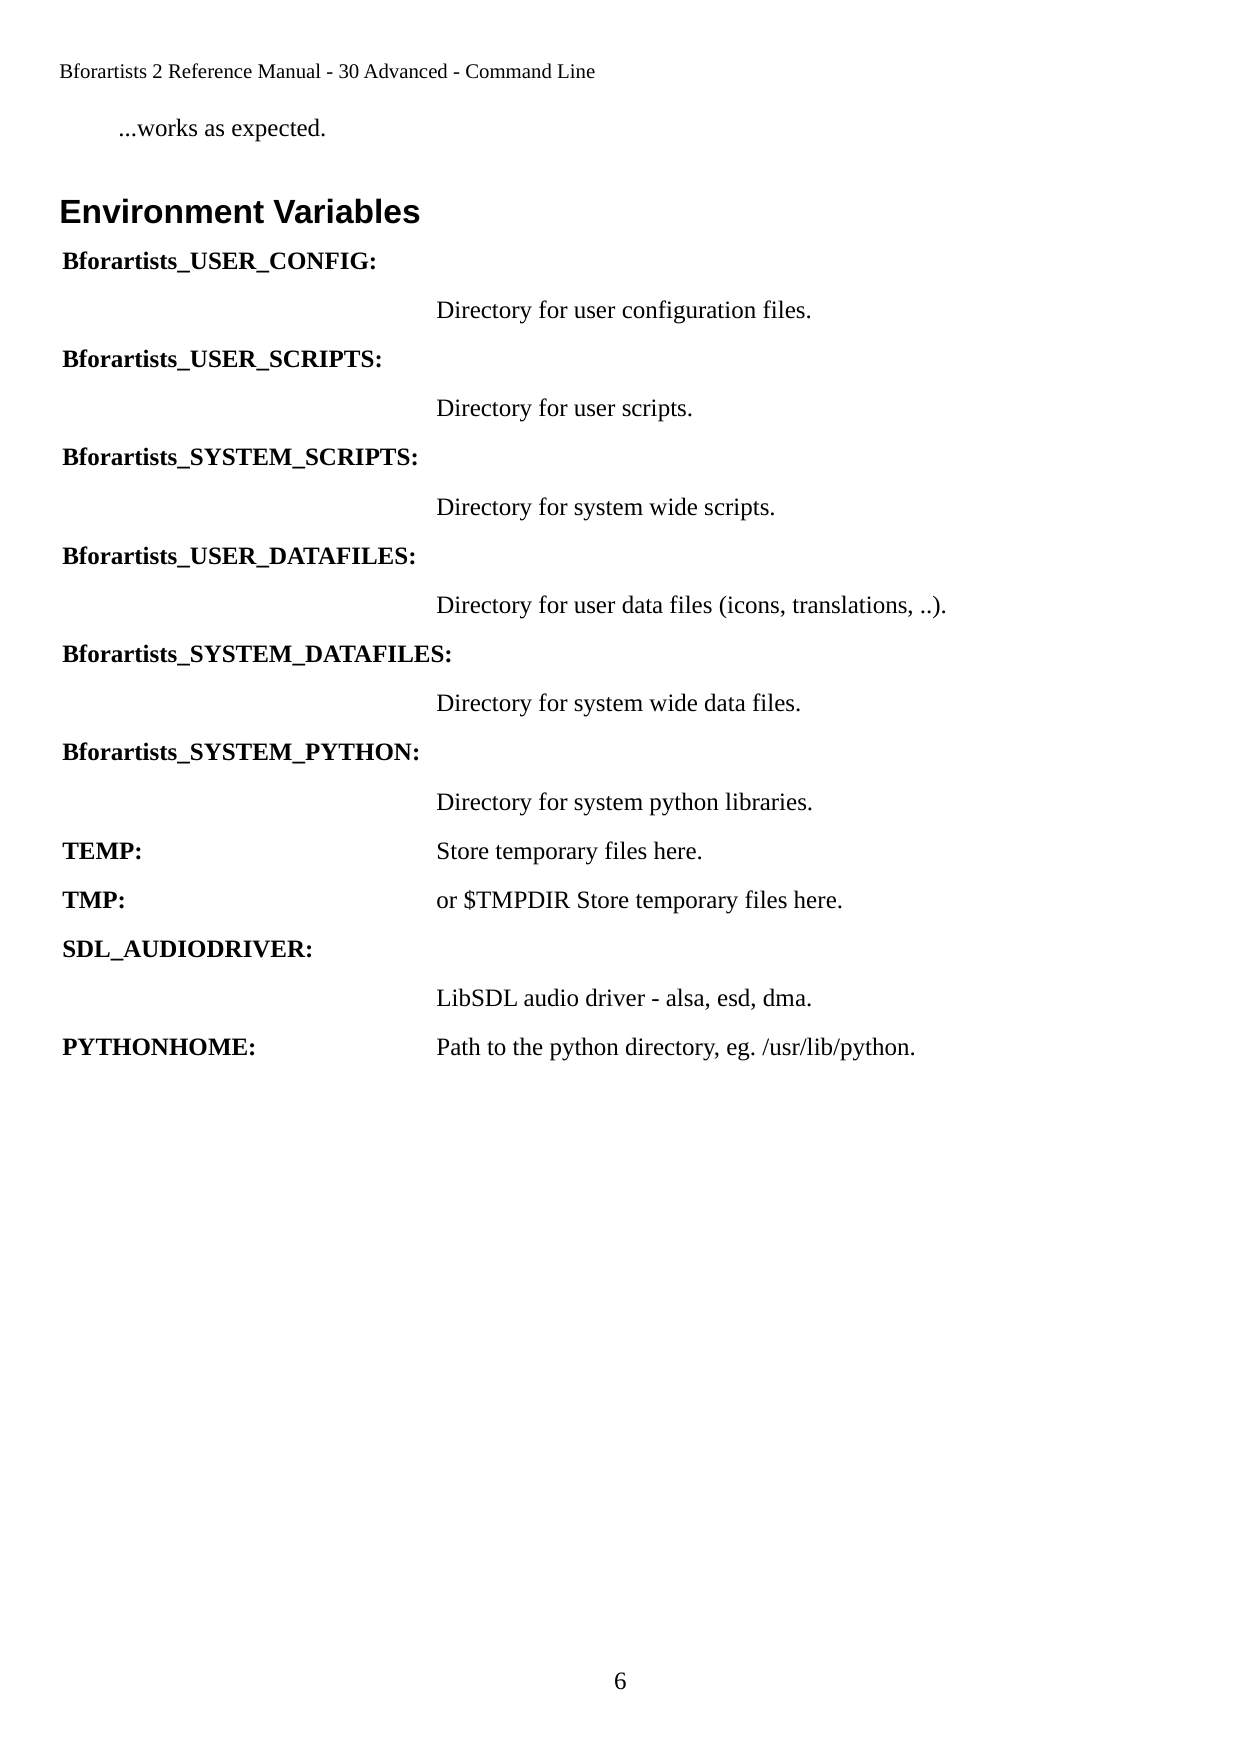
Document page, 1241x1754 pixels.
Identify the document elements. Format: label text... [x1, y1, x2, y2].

table_cell TEMP: [59, 833, 433, 882]
table_cell or $TMPDIR Store temporary files here. [433, 882, 1115, 931]
subtitle Environment Variables [59, 192, 1181, 230]
table_cell PYTHONHOME: [59, 1030, 433, 1079]
table_header Bforartists_USER_CONFIG: [59, 243, 1115, 292]
table_cell Bforartists_SYSTEM_DATAFILES: [59, 636, 1115, 685]
table_cell Directory for system python libraries. [433, 784, 1115, 833]
table_cell Store temporary files here. [433, 833, 1115, 882]
table_cell [59, 784, 433, 833]
text ...works as expected. [118, 113, 1122, 141]
table_cell [59, 587, 433, 636]
table_cell [59, 685, 433, 734]
table_cell Bforartists_USER_DATAFILES: [59, 538, 1115, 587]
table_cell Bforartists_USER_SCRIPTS: [59, 341, 1115, 390]
table_cell TMP: [59, 882, 433, 931]
table_cell [59, 292, 433, 341]
table_cell [59, 980, 433, 1029]
table_cell Directory for system wide scripts. [433, 489, 1115, 538]
table_cell Path to the python directory, eg. /usr/lib/python. [433, 1030, 1115, 1079]
table_cell Directory for user scripts. [433, 390, 1115, 439]
table_cell Bforartists_SYSTEM_PYTHON: [59, 735, 1115, 784]
table_cell LibSDL audio driver - alsa, esd, dma. [433, 980, 1115, 1029]
table_cell Directory for system wide data files. [433, 685, 1115, 734]
table_cell Directory for user configuration files. [433, 292, 1115, 341]
table_cell Bforartists_SYSTEM_SCRIPTS: [59, 440, 1115, 489]
table_cell Directory for user data files (icons, translations, ..). [433, 587, 1115, 636]
table_cell [59, 390, 433, 439]
table_cell [59, 489, 433, 538]
table_cell SDL_AUDIODRIVER: [59, 931, 1115, 980]
